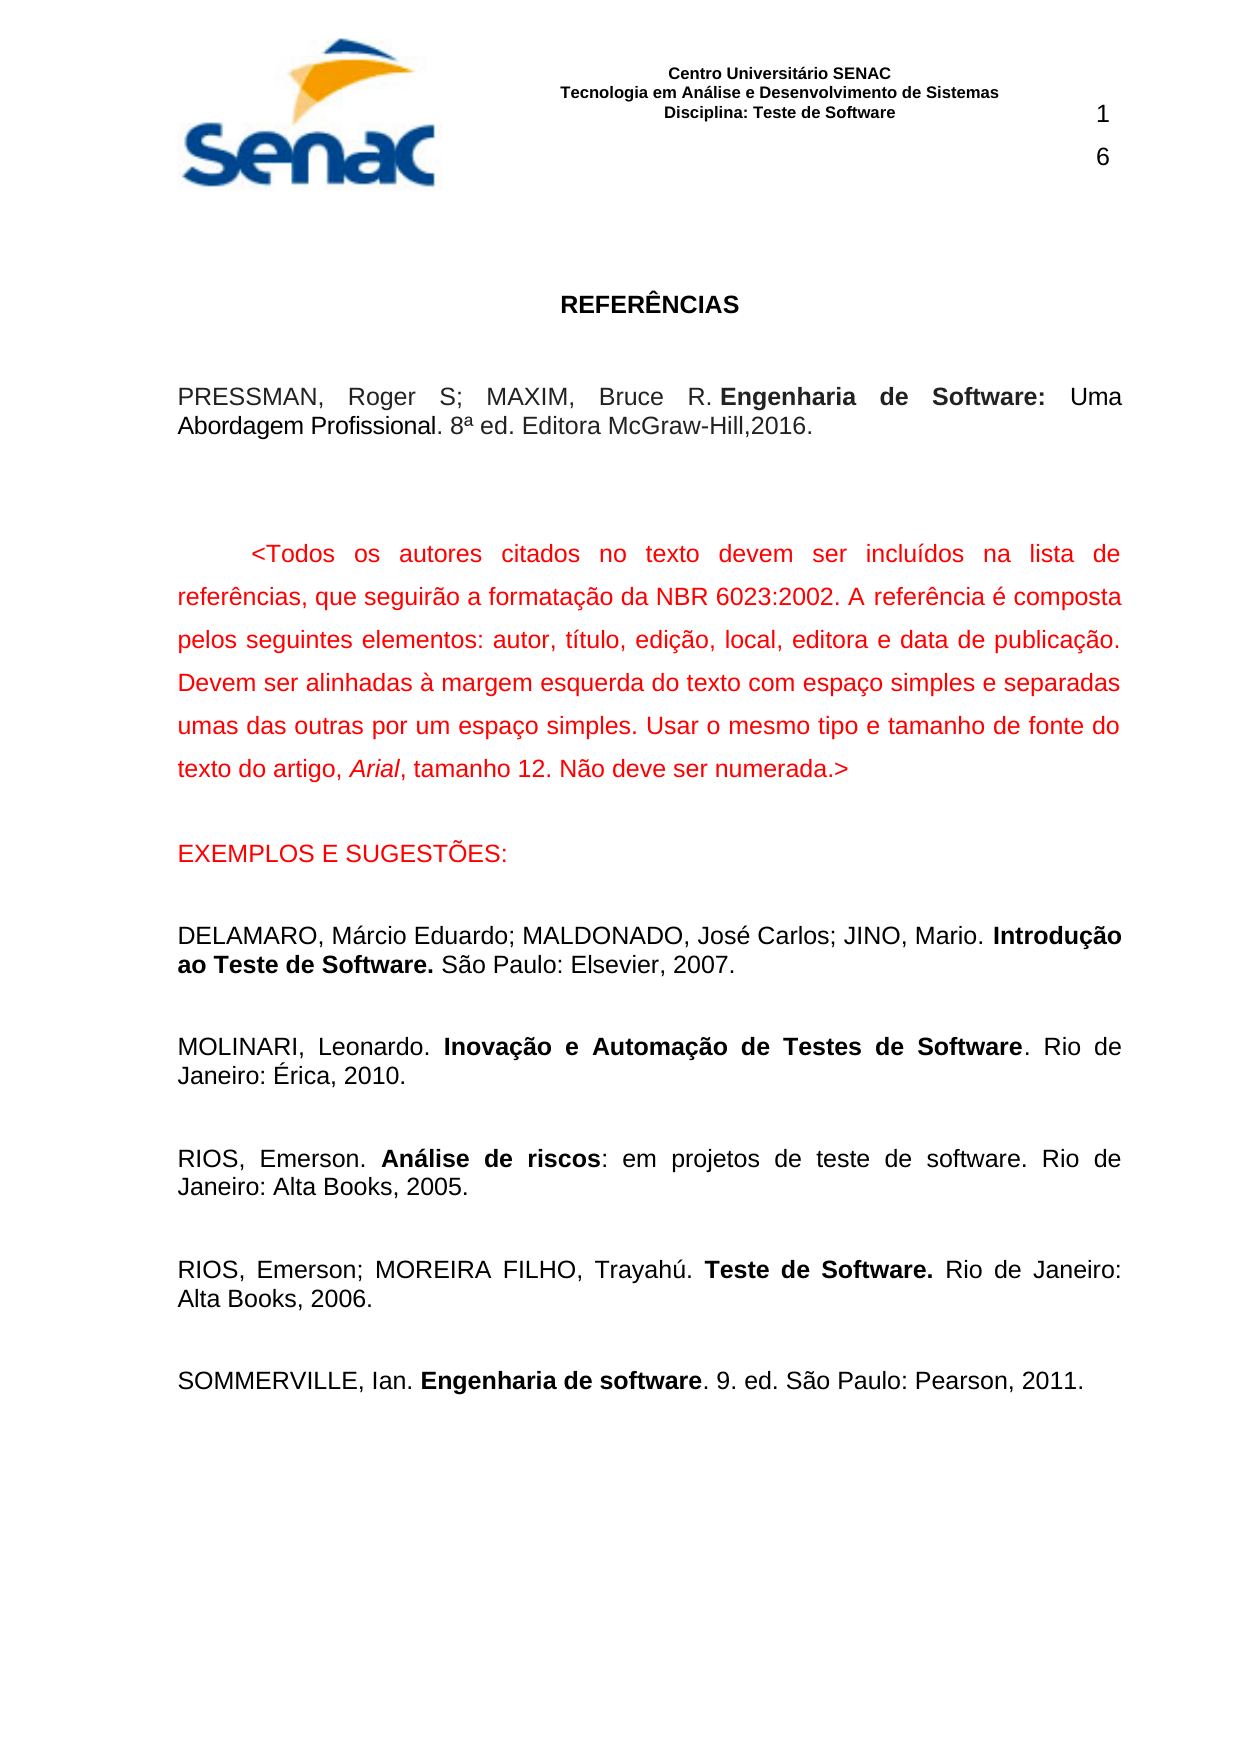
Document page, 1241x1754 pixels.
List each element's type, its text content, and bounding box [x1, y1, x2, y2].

text EXEMPLOS E SUGESTÕES: [177, 839, 1122, 867]
text PRESSMAN, Roger S; MAXIM, Bruce R. Engenharia de Software: Uma Abordagem Profissional. 8ª ed. Editora McGraw-Hill,2016. [177, 382, 1122, 440]
picture [177, 29, 445, 197]
text RIOS, Emerson; Moreira Filho, Trayahú. Teste de Software. Rio de Janeiro: Alta Books, 2006. [177, 1255, 1122, 1312]
text MOLINARI, Leonardo. Inovação e Automação de Testes de Software. Rio de Janeiro: Érica, 2010. [177, 1032, 1122, 1090]
text <Todos os autores citados no texto devem ser incluídos na lista de referências, que seguirão a formatação da NBR 6023:2002. A referência é composta pelos seguintes elementos: autor, título, edição, local, editora e data de publicação. Devem ser alinhadas à margem esquerda do texto com espaço simples e separadas umas das outras por um espaço simples. Usar o mesmo tipo e tamanho de fonte do texto do artigo, Arial, tamanho 12. Não deve ser numerada.> [177, 539, 1122, 783]
text SOMMERVILLE, Ian. Engenharia de software. 9. ed. São Paulo: Pearson, 2011. [177, 1366, 1122, 1395]
subtitle REFERÊNCIAS [177, 290, 1122, 319]
text RIOS, Emerson. Análise de riscos: em projetos de teste de software. Rio de Janeiro: Alta Books, 2005. [177, 1144, 1122, 1201]
text DELAMARO, Márcio Eduardo; MALDONADO, José Carlos; JINO, Mario. Introdução ao Teste de Software. São Paulo: Elsevier, 2007. [177, 921, 1122, 979]
